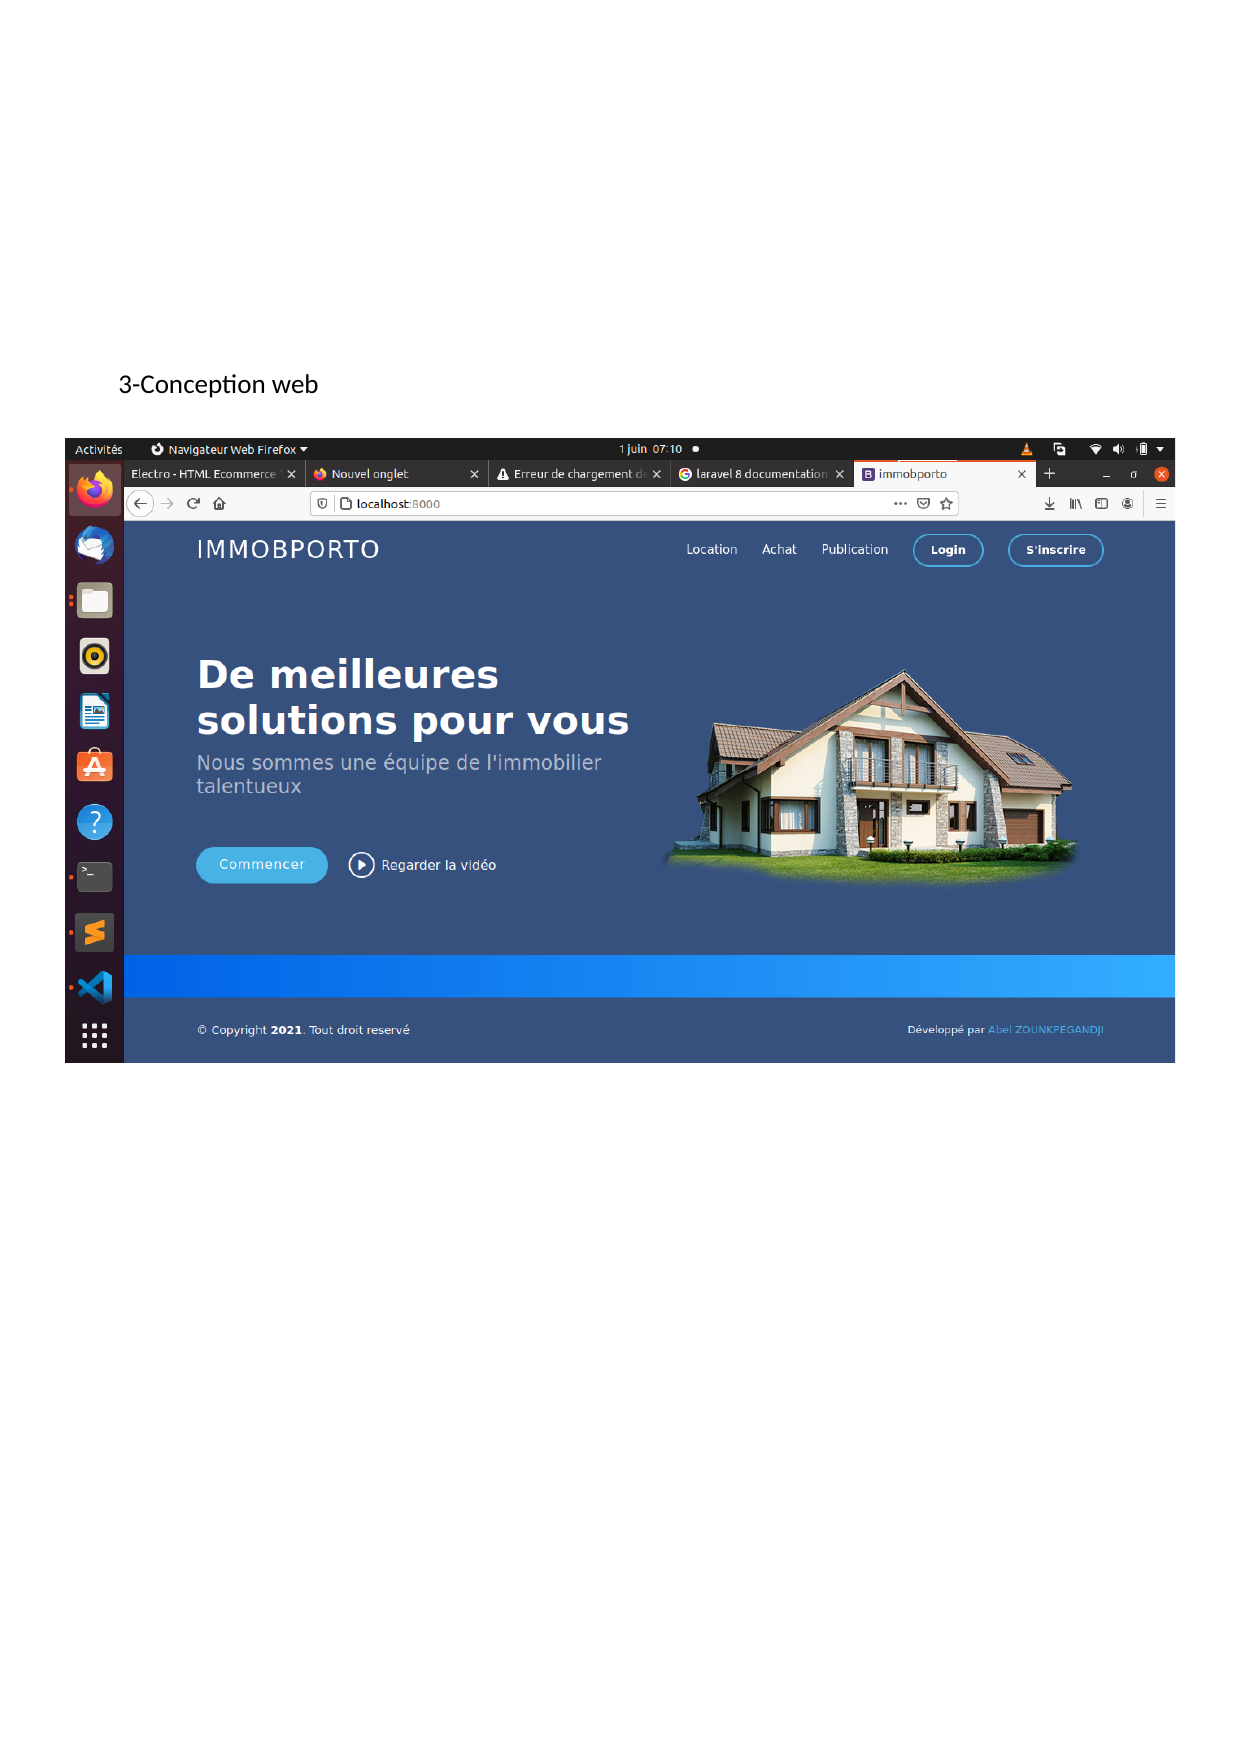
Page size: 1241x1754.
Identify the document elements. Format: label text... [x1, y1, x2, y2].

picture [65, 438, 1175, 1063]
text 3-Conception web [118, 367, 1122, 401]
